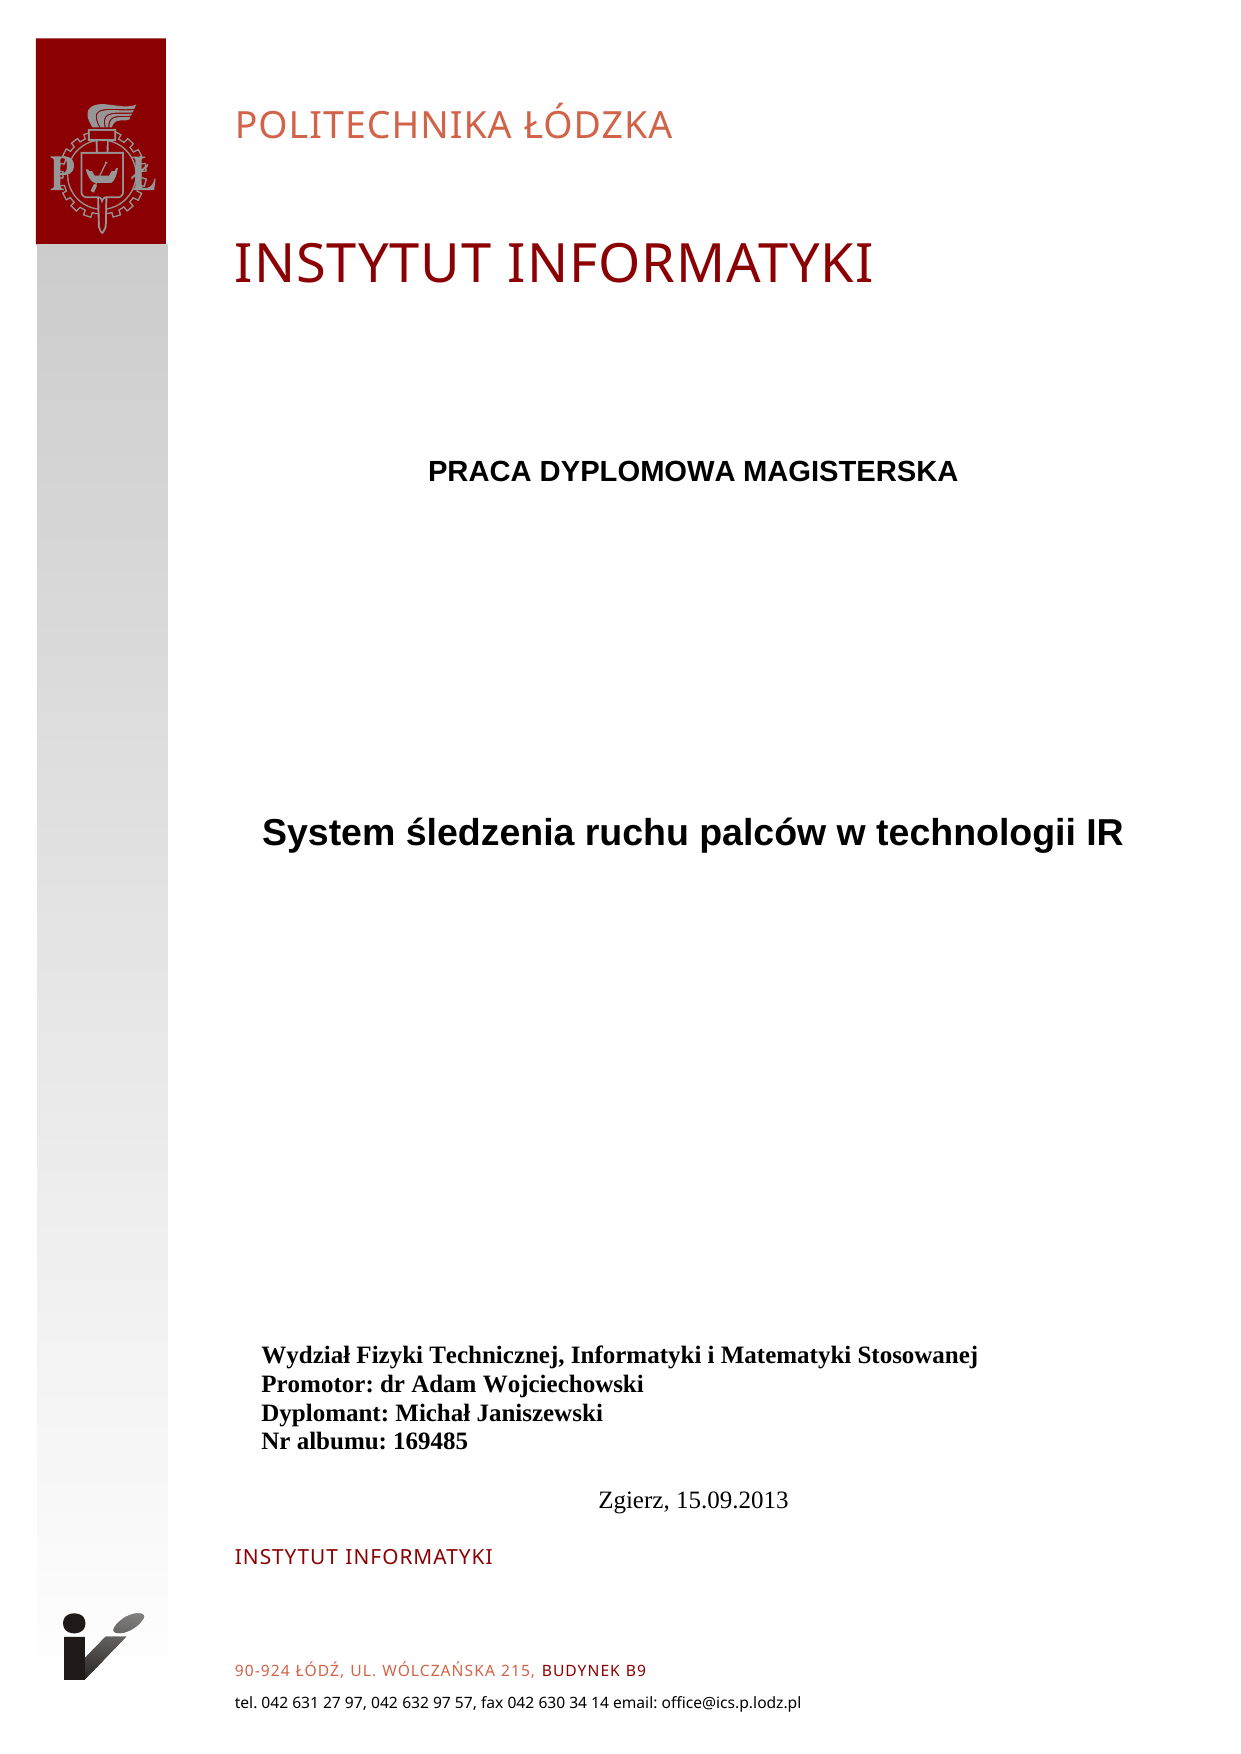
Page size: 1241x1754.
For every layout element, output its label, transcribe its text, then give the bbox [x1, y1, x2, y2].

text Wydział Fizyki Technicznej, Informatyki i Matematyki Stosowanej [205, 1340, 1152, 1369]
text Zgierz, 15.09.2013 [205, 1486, 1152, 1514]
text System śledzenia ruchu palców w technologii IR [205, 810, 1152, 853]
text Promotor: dr Adam Wojciechowski [205, 1369, 1152, 1398]
text PRACA DYPLOMOWA MAGISTERSKA [205, 454, 1152, 488]
text Nr albumu: 169485 [224, 1426, 1152, 1455]
text Dyplomant: Michał Janiszewski [205, 1398, 1152, 1426]
